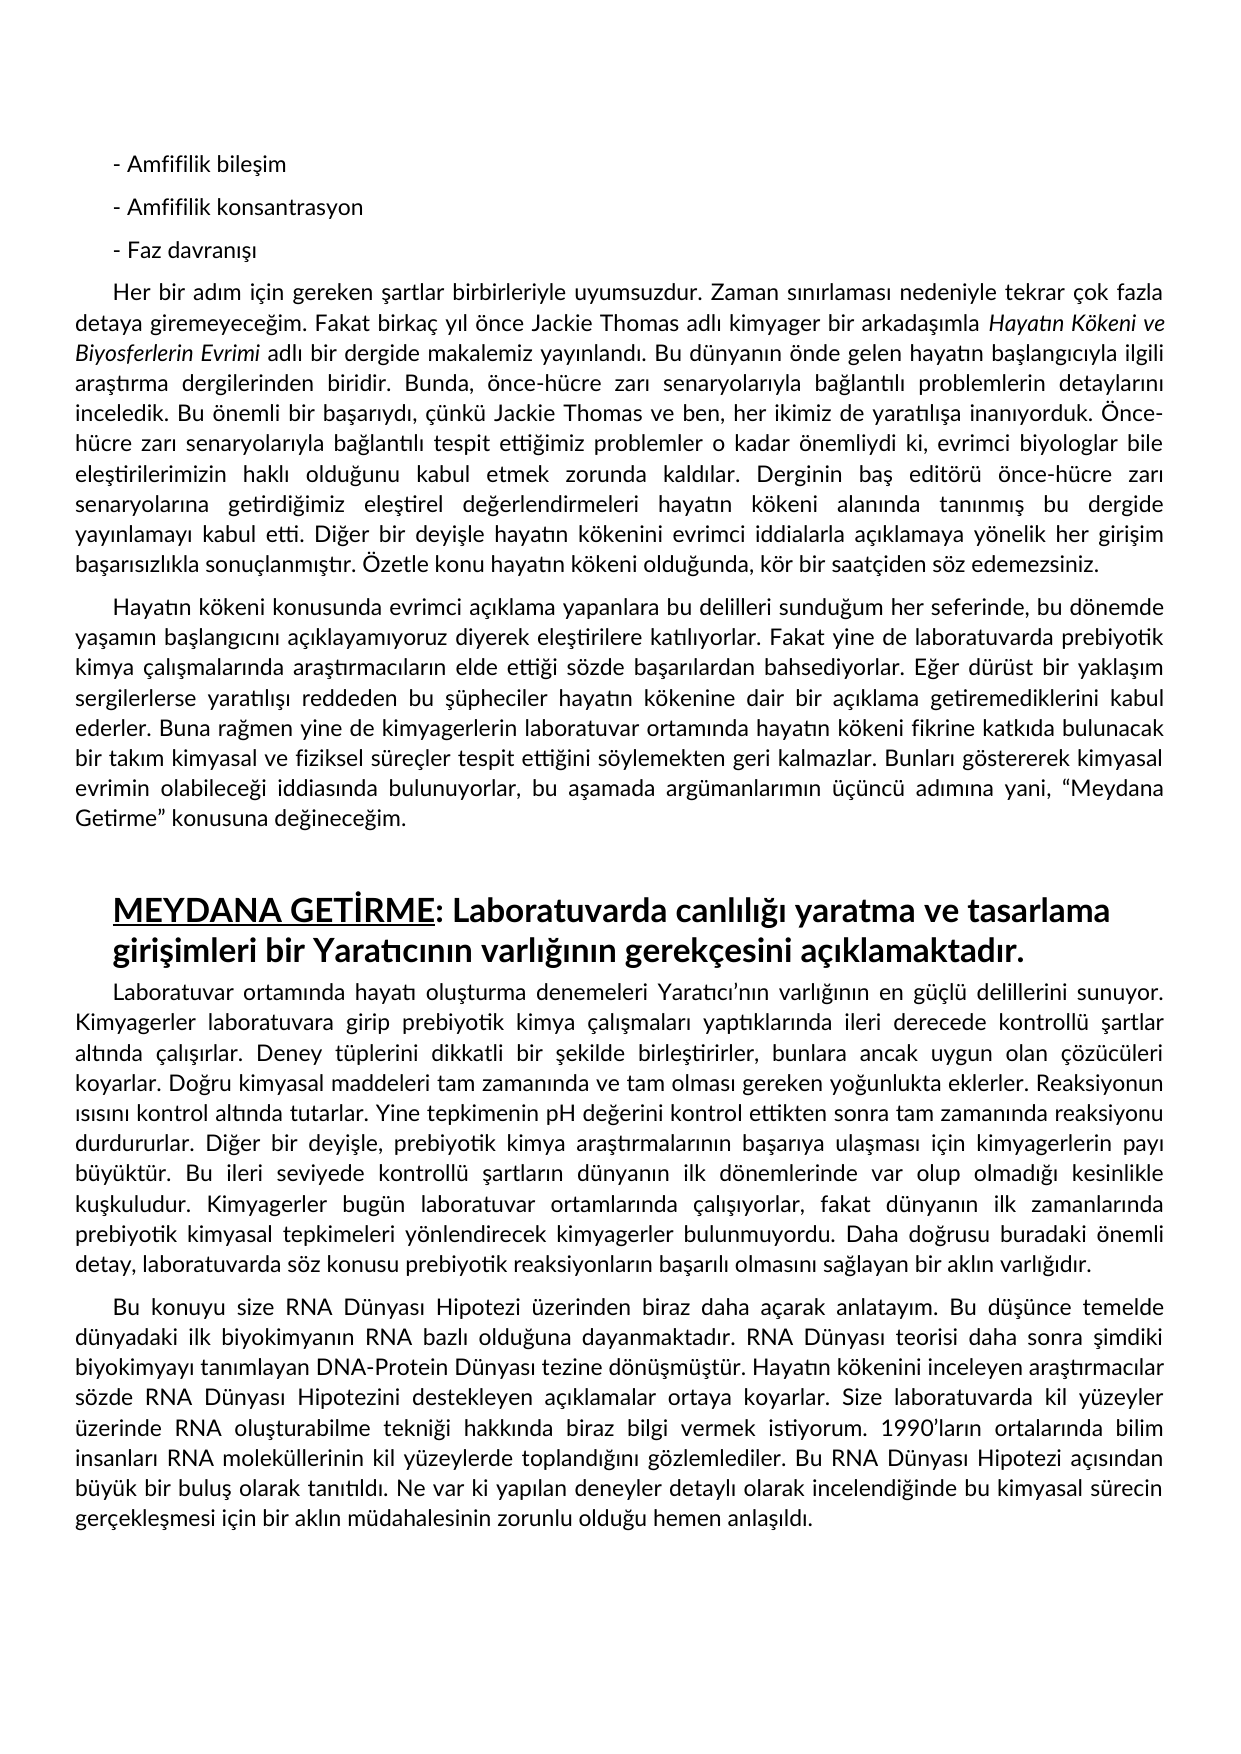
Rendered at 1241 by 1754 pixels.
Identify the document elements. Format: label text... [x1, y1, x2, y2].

text - Amfifilik konsantrasyon [75, 193, 1165, 220]
text Laboratuvar ortamında hayatı oluşturma denemeleri Yaratıcı’nın varlığının en güçlü delillerini sunuyor. Kimyagerler laboratuvara girip prebiyotik kimya çalışmaları yaptıklarında ileri derecede kontrollü şartlar altında çalışırlar. Deney tüplerini dikkatli bir şekilde birleştirirler, bunlara ancak uygun olan çözücüleri koyarlar. Doğru kimyasal maddeleri tam zamanında ve tam olması gereken yoğunlukta eklerler. Reaksiyonun ısısını kontrol altında tutarlar. Yine tepkimenin pH değerini kontrol ettikten sonra tam zamanında reaksiyonu durdururlar. Diğer bir deyişle, prebiyotik kimya araştırmalarının başarıya ulaşması için kimyagerlerin payı büyüktür. Bu ileri seviyede kontrollü şartların dünyanın ilk dönemlerinde var olup olmadığı kesinlikle kuşkuludur. Kimyagerler bugün laboratuvar ortamlarında çalışıyorlar, fakat dünyanın ilk zamanlarında prebiyotik kimyasal tepkimeleri yönlendirecek kimyagerler bulunmuyordu. Daha doğrusu buradaki önemli detay, laboratuvarda söz konusu prebiyotik reaksiyonların başarılı olmasını sağlayan bir aklın varlığıdır. [75, 978, 1165, 1277]
text - Amfifilik bileşim [75, 150, 1165, 177]
text Hayatın kökeni konusunda evrimci açıklama yapanlara bu delilleri sunduğum her seferinde, bu dönemde yaşamın başlangıcını açıklayamıyoruz diyerek eleştirilere katılıyorlar. Fakat yine de laboratuvarda prebiyotik kimya çalışmalarında araştırmacıların elde ettiği sözde başarılardan bahsediyorlar. Eğer dürüst bir yaklaşım sergilerlerse yaratılışı reddeden bu şüpheciler hayatın kökenine dair bir açıklama getiremediklerini kabul ederler. Buna rağmen yine de kimyagerlerin laboratuvar ortamında hayatın kökeni fikrine katkıda bulunacak bir takım kimyasal ve fiziksel süreçler tespit ettiğini söylemekten geri kalmazlar. Bunları göstererek kimyasal evrimin olabileceği iddiasında bulunuyorlar, bu aşamada argümanlarımın üçüncü adımına yani, “Meydana Getirme” konusuna değineceğim. [75, 593, 1165, 832]
text - Faz davranışı [75, 235, 1165, 263]
subtitle MEYDANA GETİRME: Laboratuvarda canlılığı yaratma ve tasarlama girişimleri bir Yaratıcının varlığının gerekçesini açıklamaktadır. [112, 889, 1165, 969]
text Her bir adım için gereken şartlar birbirleriyle uyumsuzdur. Zaman sınırlaması nedeniyle tekrar çok fazla detaya giremeyeceğim. Fakat birkaç yıl önce Jackie Thomas adlı kimyager bir arkadaşımla Hayatın Kökeni ve Biyosferlerin Evrimi adlı bir dergide makalemiz yayınlandı. Bu dünyanın önde gelen hayatın başlangıcıyla ilgili araştırma dergilerinden biridir. Bunda, önce-hücre zarı senaryolarıyla bağlantılı problemlerin detaylarını inceledik. Bu önemli bir başarıydı, çünkü Jackie Thomas ve ben, her ikimiz de yaratılışa inanıyorduk. Önce-hücre zarı senaryolarıyla bağlantılı tespit ettiğimiz problemler o kadar önemliydi ki, evrimci biyologlar bile eleştirilerimizin haklı olduğunu kabul etmek zorunda kaldılar. Derginin baş editörü önce-hücre zarı senaryolarına getirdiğimiz eleştirel değerlendirmeleri hayatın kökeni alanında tanınmış bu dergide yayınlamayı kabul etti. Diğer bir deyişle hayatın kökenini evrimci iddialarla açıklamaya yönelik her girişim başarısızlıkla sonuçlanmıştır. Özetle konu hayatın kökeni olduğunda, kör bir saatçiden söz edemezsiniz. [75, 278, 1165, 577]
text Bu konuyu size RNA Dünyası Hipotezi üzerinden biraz daha açarak anlatayım. Bu düşünce temelde dünyadaki ilk biyokimyanın RNA bazlı olduğuna dayanmaktadır. RNA Dünyası teorisi daha sonra şimdiki biyokimyayı tanımlayan DNA-Protein Dünyası tezine dönüşmüştür. Hayatın kökenini inceleyen araştırmacılar sözde RNA Dünyası Hipotezini destekleyen açıklamalar ortaya koyarlar. Size laboratuvarda kil yüzeyler üzerinde RNA oluşturabilme tekniği hakkında biraz bilgi vermek istiyorum. 1990’ların ortalarında bilim insanları RNA moleküllerinin kil yüzeylerde toplandığını gözlemlediler. Bu RNA Dünyası Hipotezi açısından büyük bir buluş olarak tanıtıldı. Ne var ki yapılan deneyler detaylı olarak incelendiğinde bu kimyasal sürecin gerçekleşmesi için bir aklın müdahalesinin zorunlu olduğu hemen anlaşıldı. [75, 1292, 1165, 1531]
